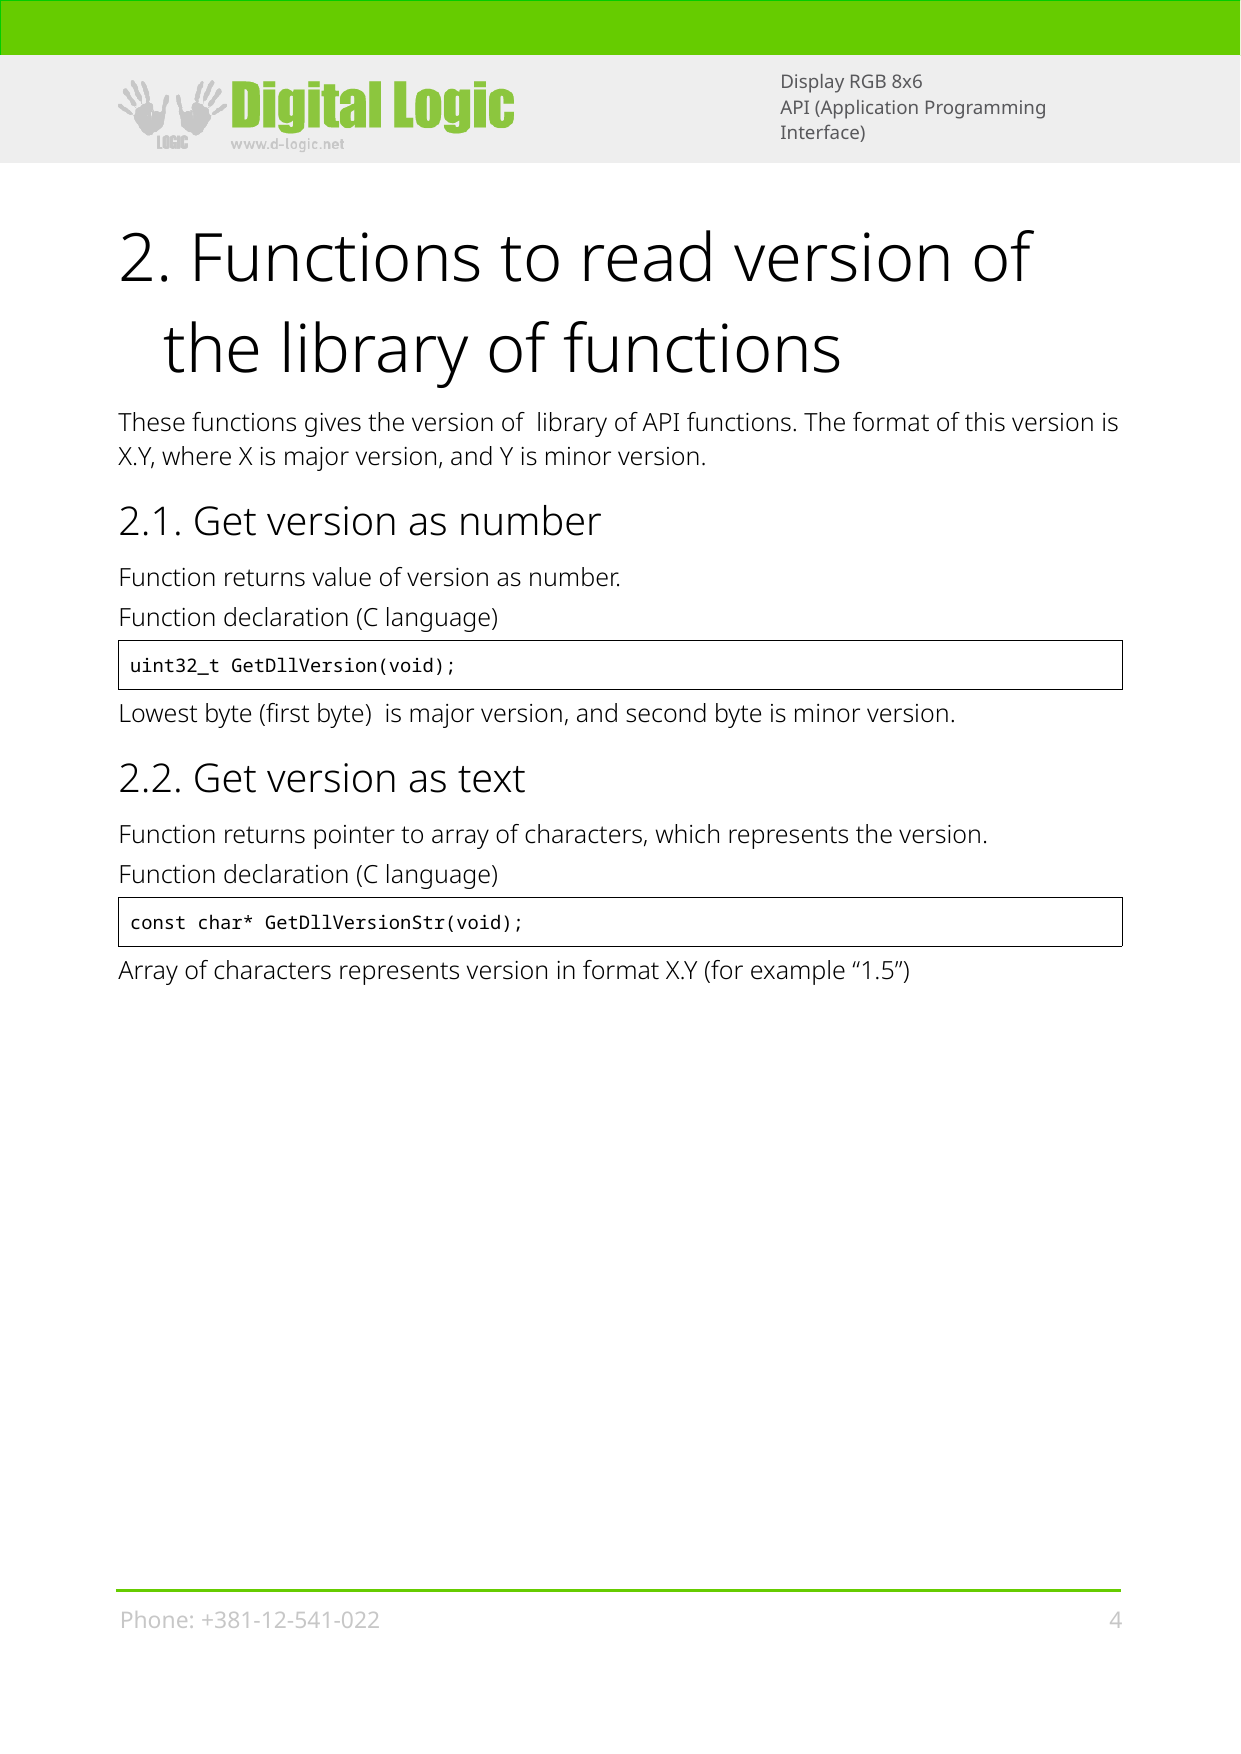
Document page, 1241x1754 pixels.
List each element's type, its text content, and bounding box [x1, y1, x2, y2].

subtitle 2.2. Get version as text [118, 750, 1122, 804]
picture [115, 79, 517, 153]
text Function declaration (C language) [118, 600, 1122, 634]
text Function declaration (C language) [118, 857, 1122, 891]
text uint32_t GetDllVersion(void); [119, 641, 1122, 689]
text Array of characters represents version in format X.Y (for example “1.5”) [118, 952, 1122, 986]
text These functions gives the version of library of API functions. The format of this version is X.Y, where X is major version, and Y is minor version. [118, 404, 1122, 473]
text Lowest byte (first byte) is major version, and second byte is minor version. [118, 696, 1122, 729]
subtitle 2. Functions to read version of the library of functions [118, 210, 1122, 392]
subtitle 2.1. Get version as number [118, 493, 1122, 547]
text const char* GetDllVersionStr(void); [119, 898, 1122, 946]
text Function returns pointer to array of characters, which represents the version. [118, 817, 1122, 851]
text Function returns value of version as number. [118, 560, 1122, 594]
